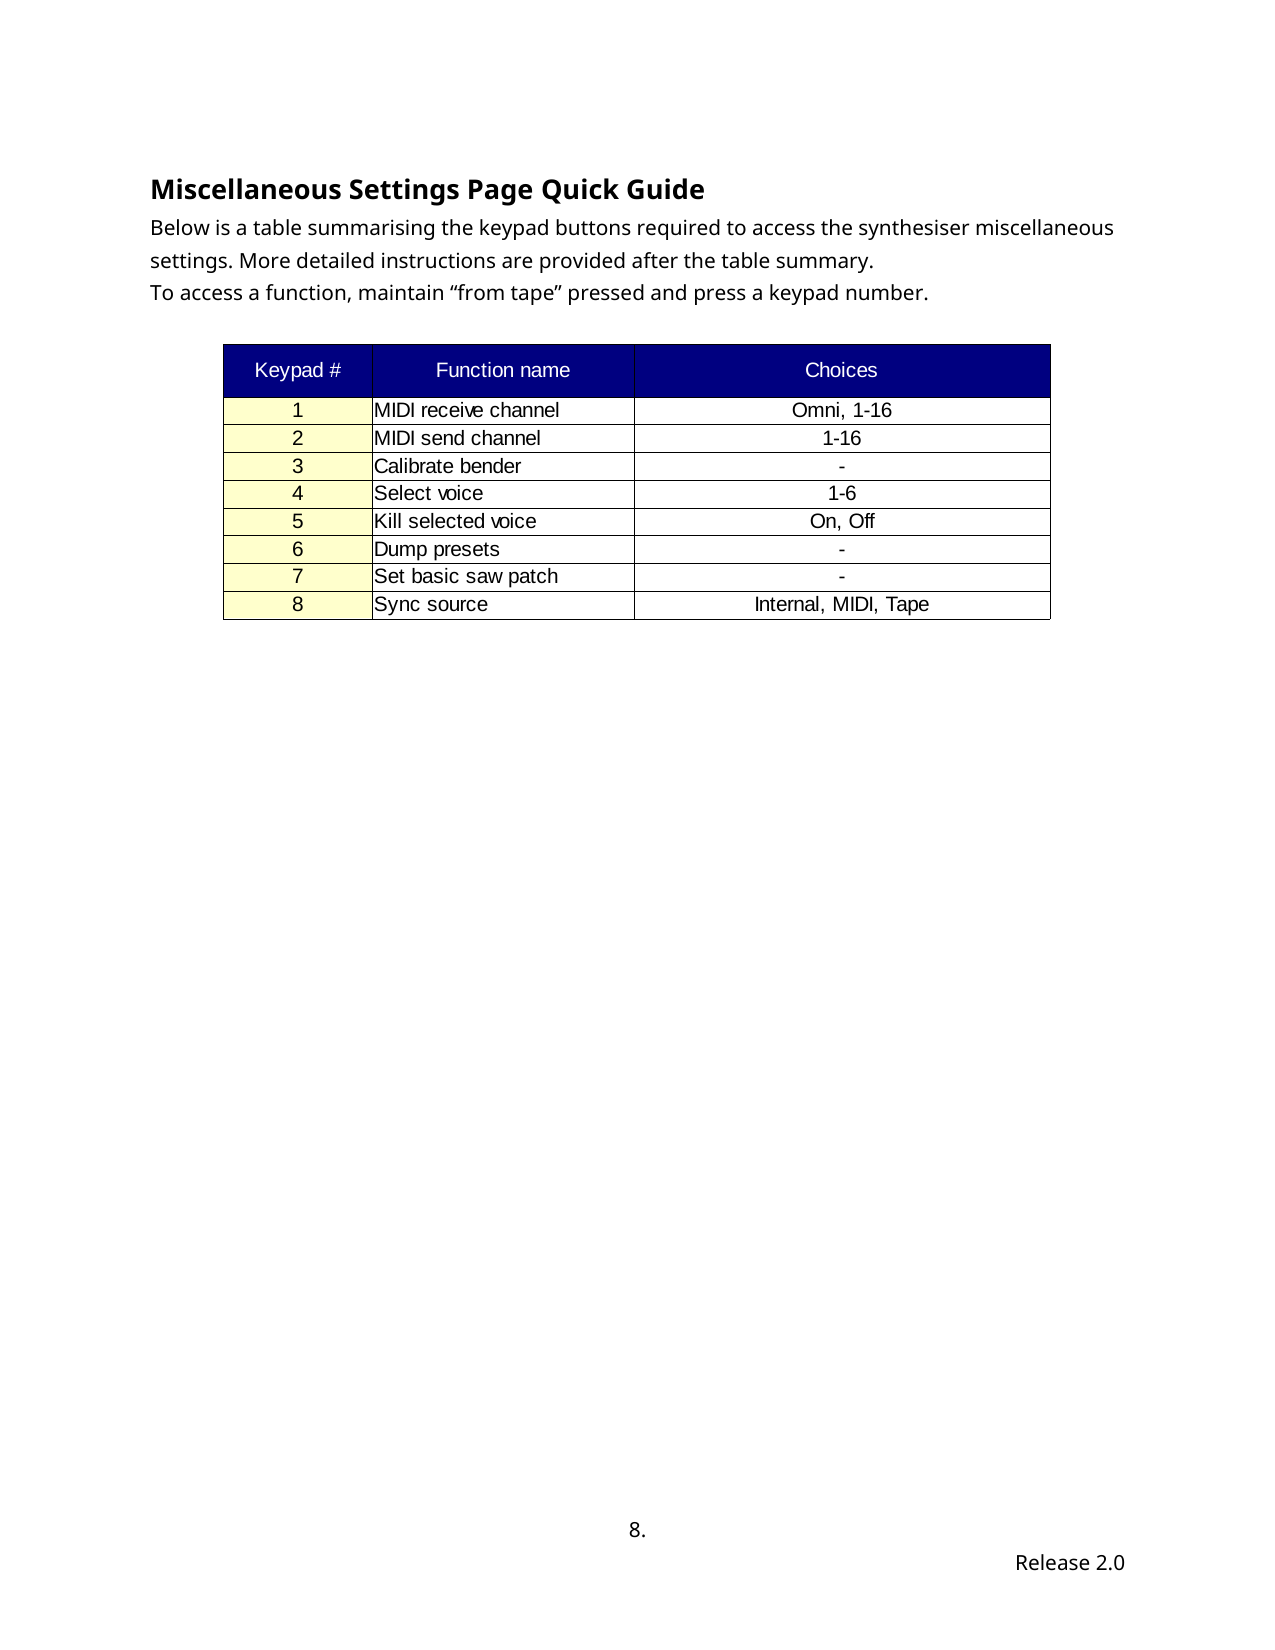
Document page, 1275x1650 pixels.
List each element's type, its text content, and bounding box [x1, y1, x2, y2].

text To access a function, maintain “from tape” pressed and press a keypad number. [150, 278, 1125, 307]
text Below is a table summarising the keypad buttons required to access the synthesiser miscellaneous settings. More detailed instructions are provided after the table summary. [150, 213, 1125, 274]
subtitle Miscellaneous Settings Page Quick Guide [150, 171, 1125, 208]
